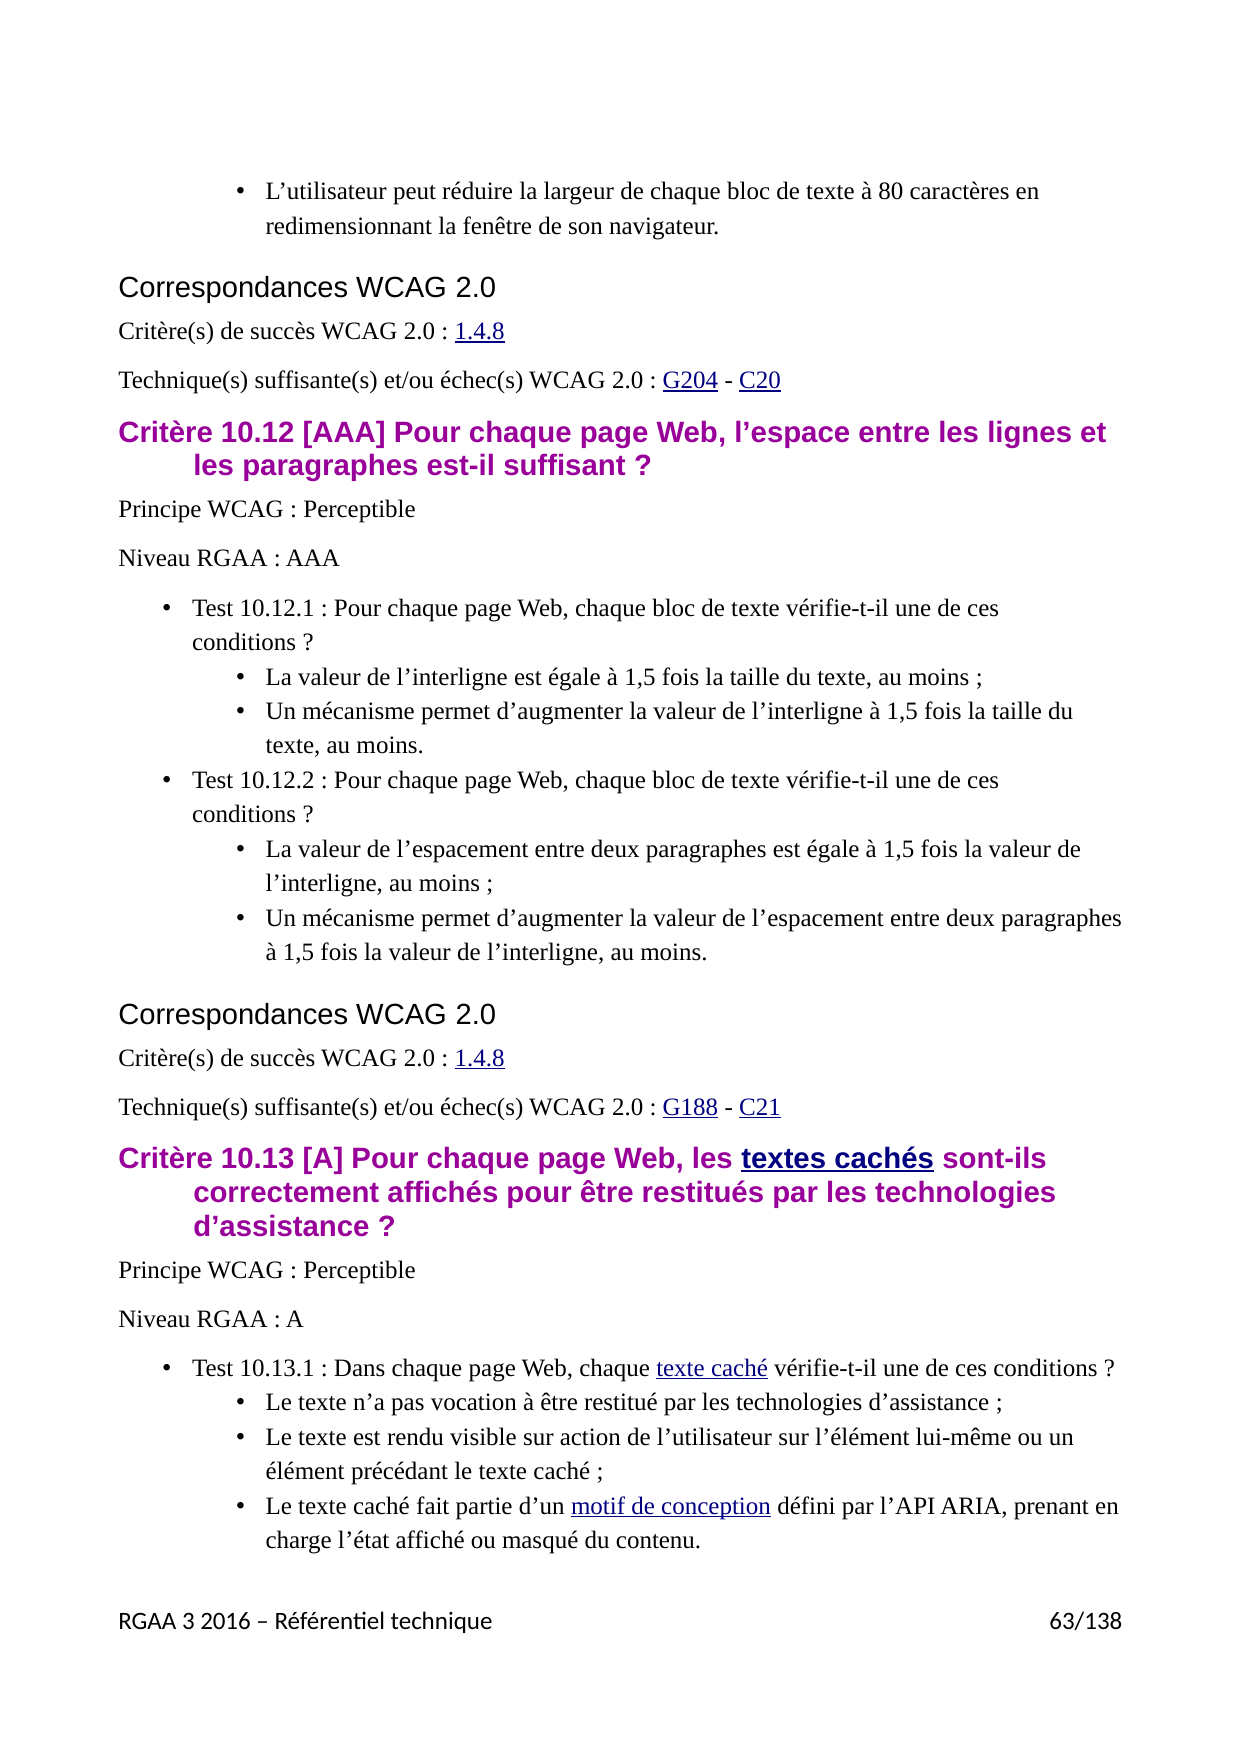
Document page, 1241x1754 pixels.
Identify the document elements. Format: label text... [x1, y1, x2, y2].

list Le texte est rendu visible sur action de l’utilisateur sur l’élément lui-même ou un élément précédant le texte caché ; [236, 1422, 1122, 1485]
text Critère(s) de succès WCAG 2.0 : 1.4.8 [118, 316, 1122, 345]
subtitle Correspondances WCAG 2.0 [118, 270, 1122, 304]
text Principe WCAG : Perceptible [118, 1255, 1122, 1283]
list Test 10.13.1 : Dans chaque page Web, chaque texte caché vérifie-t-il une de ces conditions ? [162, 1353, 1122, 1382]
list Un mécanisme permet d’augmenter la valeur de l’espacement entre deux paragraphes à 1,5 fois la valeur de l’interligne, au moins. [236, 903, 1122, 966]
list Un mécanisme permet d’augmenter la valeur de l’interligne à 1,5 fois la taille du texte, au moins. [236, 696, 1122, 759]
text Niveau RGAA : A [118, 1304, 1122, 1333]
text Technique(s) suffisante(s) et/ou échec(s) WCAG 2.0 : G204 - C20 [118, 365, 1122, 394]
list Le texte caché fait partie d’un motif de conception défini par l’API ARIA, prenant en charge l’état affiché ou masqué du contenu. [236, 1491, 1122, 1554]
text Critère(s) de succès WCAG 2.0 : 1.4.8 [118, 1043, 1122, 1072]
list L’utilisateur peut réduire la largeur de chaque bloc de texte à 80 caractères en redimensionnant la fenêtre de son navigateur. [236, 176, 1122, 239]
list Test 10.12.1 : Pour chaque page Web, chaque bloc de texte vérifie-t-il une de ces conditions ? [162, 593, 1122, 656]
list Le texte n’a pas vocation à être restitué par les technologies d’assistance ; [236, 1387, 1122, 1416]
list Test 10.12.2 : Pour chaque page Web, chaque bloc de texte vérifie-t-il une de ces conditions ? [162, 765, 1122, 828]
subtitle Critère 10.13 [A] Pour chaque page Web, les textes cachés sont-ils correctement affichés pour être restitués par les technologies d’assistance ? [118, 1141, 1122, 1242]
list La valeur de l’interligne est égale à 1,5 fois la taille du texte, au moins ; [236, 662, 1122, 690]
subtitle Critère 10.12 [AAA] Pour chaque page Web, l’espace entre les lignes et les paragraphes est-il suffisant ? [118, 414, 1122, 482]
list La valeur de l’espacement entre deux paragraphes est égale à 1,5 fois la valeur de l’interligne, au moins ; [236, 834, 1122, 897]
subtitle Correspondances WCAG 2.0 [118, 997, 1122, 1030]
text Principe WCAG : Perceptible [118, 494, 1122, 523]
text Niveau RGAA : AAA [118, 543, 1122, 572]
text Technique(s) suffisante(s) et/ou échec(s) WCAG 2.0 : G188 - C21 [118, 1092, 1122, 1121]
